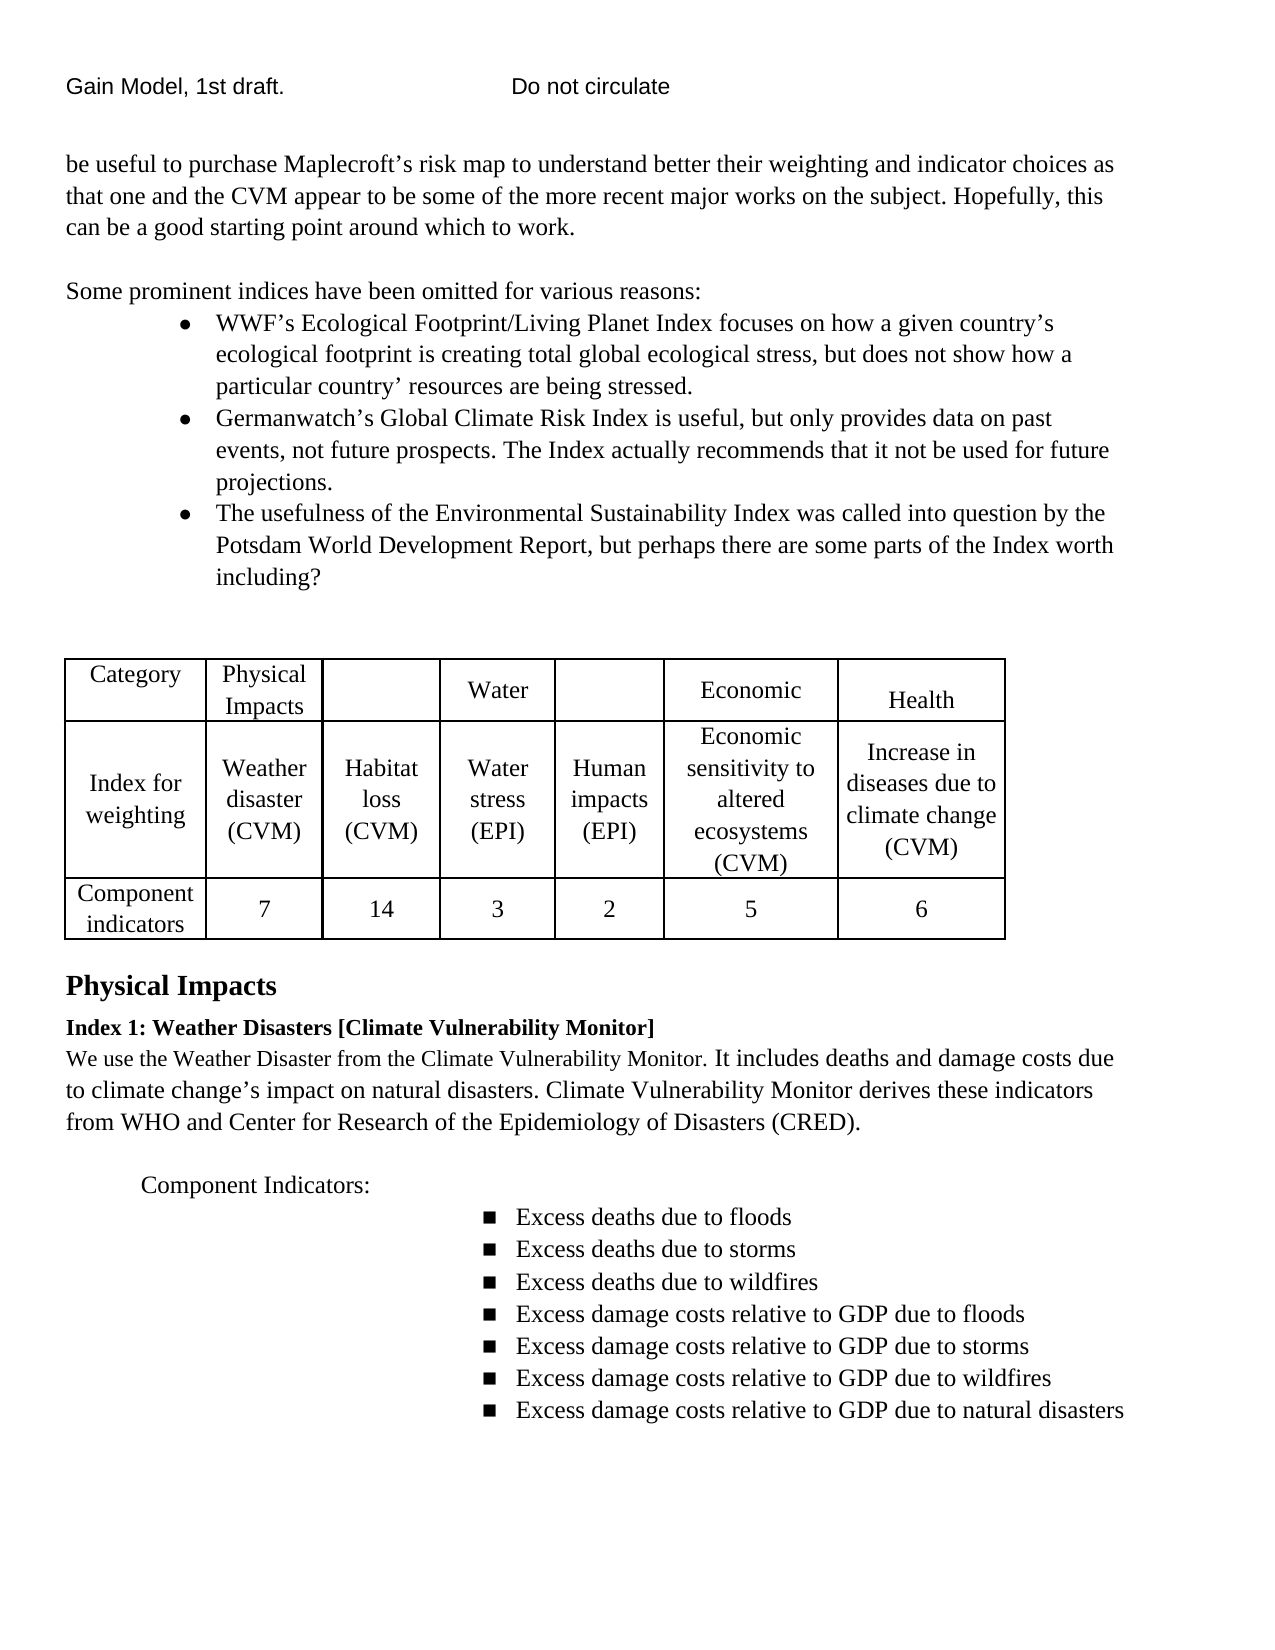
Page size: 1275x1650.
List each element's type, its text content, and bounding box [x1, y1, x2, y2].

text Component Indicators: [141, 1171, 1125, 1199]
list WWF’s Ecological Footprint/Living Planet Index focuses on how a given country’s ecological footprint is creating total global ecological stress, but does not show how a particular country’ resources are being stressed. [178, 309, 1125, 400]
table_cell 14 [324, 879, 439, 938]
table_header [556, 660, 663, 720]
text Index 1: Weather Disasters [Climate Vulnerability Monitor] [66, 1015, 1125, 1040]
table_cell Habitat loss (CVM) [324, 722, 439, 877]
list Excess damage costs relative to GDP due to floods [291, 1299, 1125, 1328]
table_header Physical Impacts [207, 660, 321, 720]
table_cell Weather disaster (CVM) [207, 722, 321, 877]
table_cell 3 [441, 879, 554, 938]
list Excess damage costs relative to GDP due to storms [291, 1332, 1125, 1360]
list Excess deaths due to storms [291, 1235, 1125, 1263]
list Excess deaths due to wildfires [291, 1267, 1125, 1295]
table_header [324, 660, 439, 720]
table_cell 6 [839, 879, 1004, 938]
table_header Water [441, 660, 554, 720]
table_cell Index for weighting [66, 722, 205, 877]
table_cell Increase in diseases due to climate change (CVM) [839, 722, 1004, 877]
table_cell 2 [556, 879, 663, 938]
text We use the Weather Disaster from the Climate Vulnerability Monitor. It includes deaths and damage costs due to climate change’s impact on natural disasters. Climate Vulnerability Monitor derives these indicators from WHO and Center for Research of the Epidemiology of Disasters (CRED). [66, 1044, 1125, 1135]
table_cell 7 [207, 879, 321, 938]
list Excess damage costs relative to GDP due to wildfires [291, 1364, 1125, 1392]
table_header Economic [665, 660, 837, 720]
table_cell Human impacts (EPI) [556, 722, 663, 877]
list Germanwatch’s Global Climate Risk Index is useful, but only provides data on past events, not future prospects. The Index actually recommends that it not be used for future projections. [178, 404, 1125, 495]
table_header Health [839, 660, 1004, 720]
list Excess deaths due to floods [291, 1203, 1125, 1231]
text Some prominent indices have been omitted for various reasons: [66, 277, 1125, 305]
list Excess damage costs relative to GDP due to natural disasters [291, 1396, 1125, 1424]
text be useful to purchase Maplecroft’s risk map to understand better their weighting and indicator choices as that one and the CVM appear to be some of the more recent major works on the subject. Hopefully, this can be a good starting point around which to work. [66, 150, 1125, 241]
list The usefulness of the Environmental Sustainability Index was called into question by the Potsdam World Development Report, but perhaps there are some parts of the Index worth including? [178, 499, 1125, 591]
table_cell Water stress (EPI) [441, 722, 554, 877]
table_cell Economic sensitivity to altered ecosystems (CVM) [665, 722, 837, 877]
table_cell 5 [665, 879, 837, 938]
table_cell Component indicators [66, 879, 205, 938]
subtitle Physical Impacts [66, 969, 1125, 1002]
table_header Category [66, 660, 205, 720]
